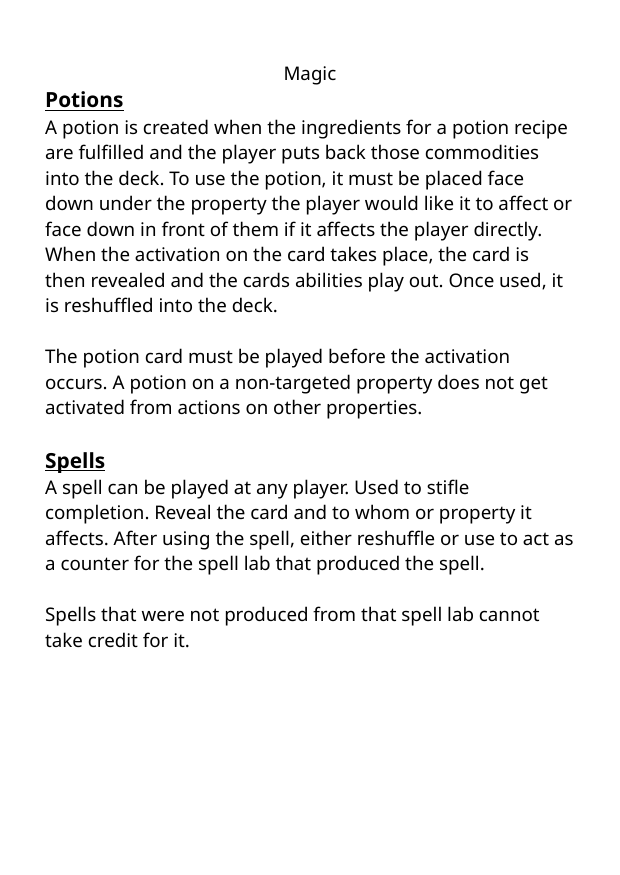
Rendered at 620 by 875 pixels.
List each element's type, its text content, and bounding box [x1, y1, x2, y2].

text Magic [45, 60, 574, 86]
text The potion card must be played before the activation occurs. A potion on a non-targeted property does not get activated from actions on other properties. [45, 344, 574, 420]
text Spells that were not produced from that spell lab cannot take credit for it. [45, 602, 574, 653]
text Potions [45, 86, 574, 114]
text A spell can be played at any player. Used to stifle completion. Reveal the card and to whom or property it affects. After using the spell, either reshuffle or use to act as a counter for the spell lab that produced the spell. [45, 474, 574, 576]
text Spells [45, 446, 574, 474]
text A potion is created when the ingredients for a potion recipe are fulfilled and the player puts back those commodities into the deck. To use the potion, it must be placed face down under the property the player would like it to affect or face down in front of them if it affects the player directly. When the activation on the card takes place, the card is then revealed and the cards abilities play out. Once used, it is reshuffled into the deck. [45, 114, 574, 318]
